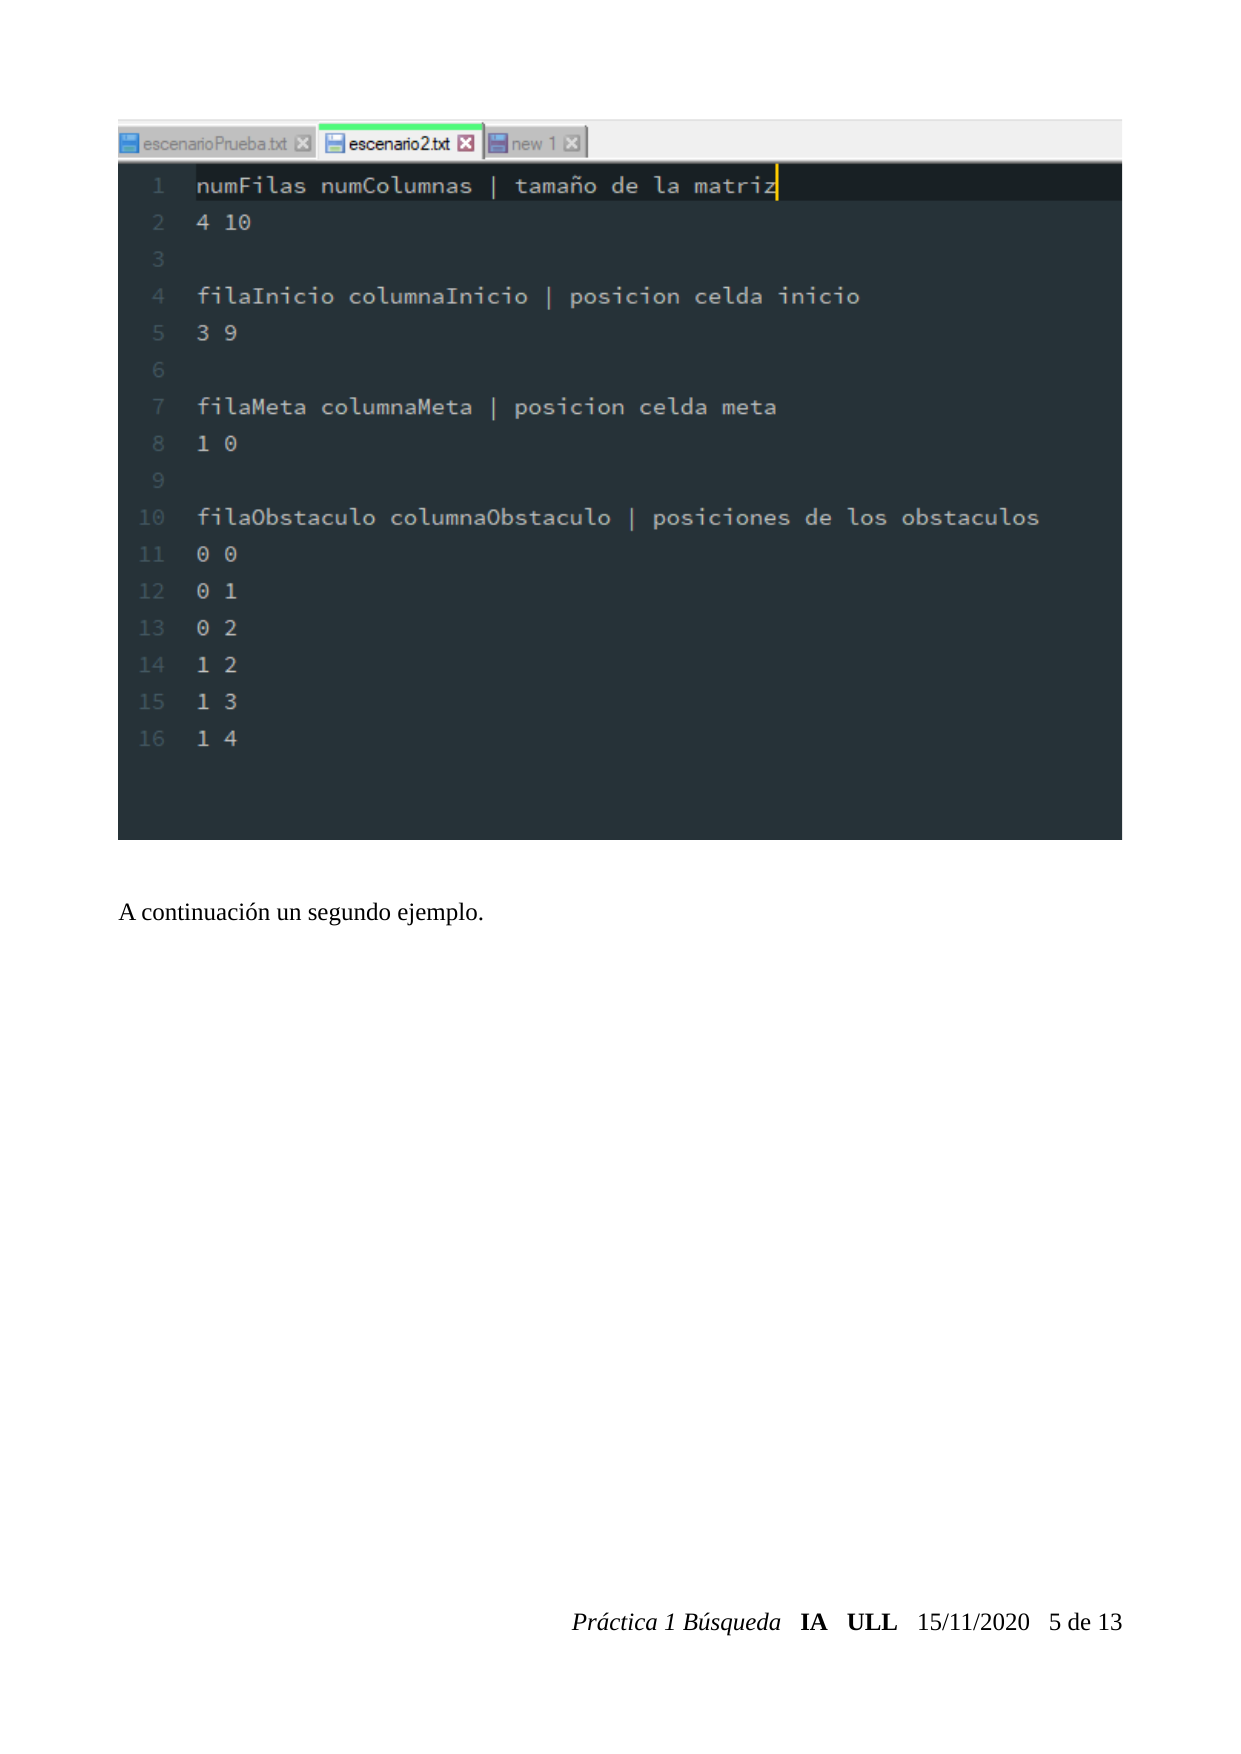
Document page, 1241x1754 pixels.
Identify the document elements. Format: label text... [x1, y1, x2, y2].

text A continuación un segundo ejemplo. [118, 897, 1122, 926]
picture [118, 118, 1123, 840]
